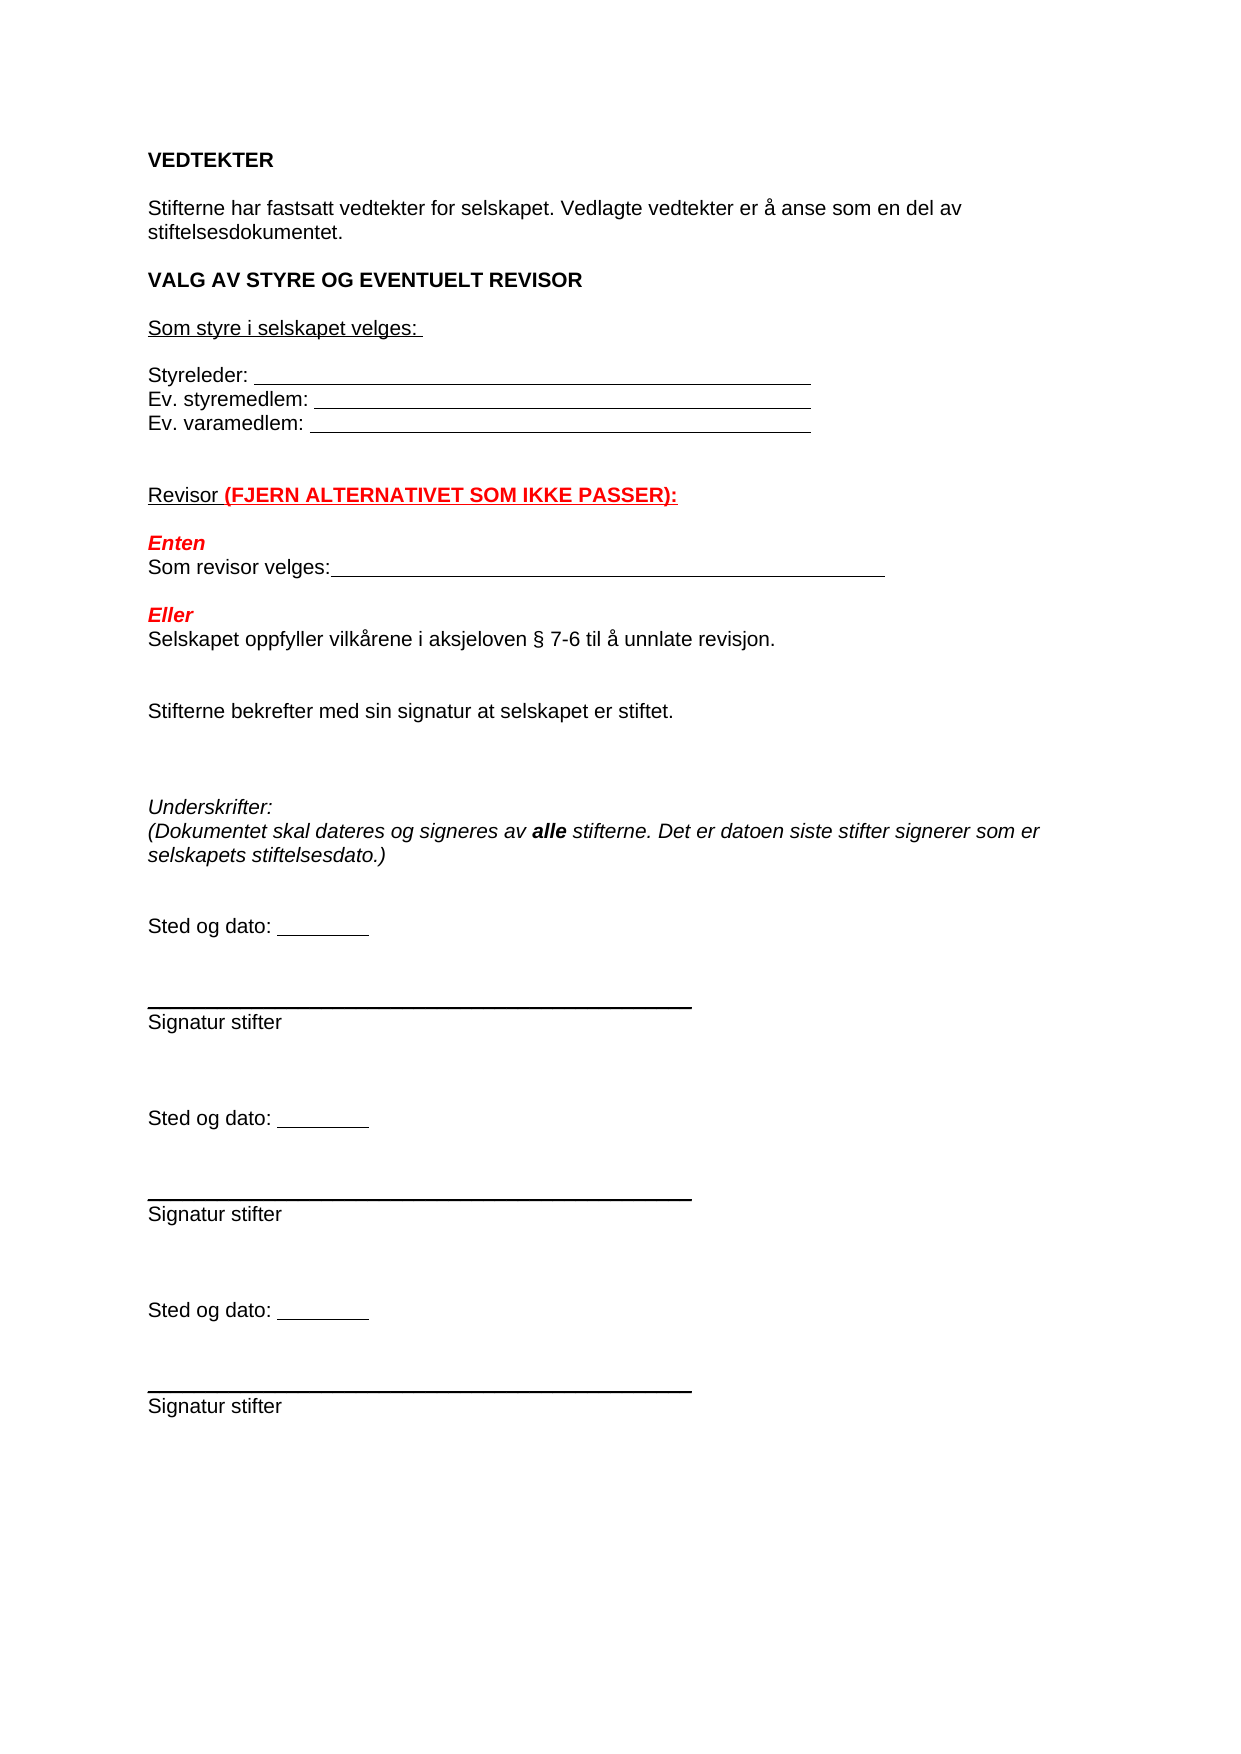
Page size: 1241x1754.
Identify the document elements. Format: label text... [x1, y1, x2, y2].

text Signatur stifter [148, 1202, 1093, 1226]
text (Dokumentet skal dateres og signeres av alle stifterne. Det er datoen siste stifter signerer som er selskapets stiftelsesdato.) [148, 818, 1093, 866]
text Signatur stifter [148, 1010, 1093, 1034]
text Signatur stifter [148, 1393, 1093, 1417]
text Som revisor velges: [148, 555, 1093, 579]
text Ev. varamedlem: [148, 411, 1093, 435]
text Sted og dato: [148, 914, 1093, 938]
text VEDTEKTER [148, 148, 1093, 172]
text Enten [148, 531, 1093, 555]
text _______________________________________________ [148, 1178, 1093, 1202]
text Som styre i selskapet velges: [148, 315, 1093, 339]
text VALG AV STYRE OG EVENTUELT REVISOR [148, 267, 1093, 291]
text Stifterne bekrefter med sin signatur at selskapet er stiftet. [148, 699, 1093, 723]
text _______________________________________________ [148, 986, 1093, 1010]
text Selskapet oppfyller vilkårene i aksjeloven § 7-6 til å unnlate revisjon. [148, 627, 1093, 651]
text Ev. styremedlem: [148, 387, 1093, 411]
text Styreleder: [148, 363, 1093, 387]
text _______________________________________________ [148, 1369, 1093, 1393]
text Revisor (FJERN ALTERNATIVET SOM IKKE PASSER): [148, 483, 1093, 507]
text Sted og dato: [148, 1298, 1093, 1322]
text Underskrifter: [148, 794, 1093, 818]
text Eller [148, 603, 1093, 627]
text Stifterne har fastsatt vedtekter for selskapet. Vedlagte vedtekter er å anse som en del av stiftelsesdokumentet. [148, 196, 1093, 243]
text Sted og dato: [148, 1106, 1093, 1130]
